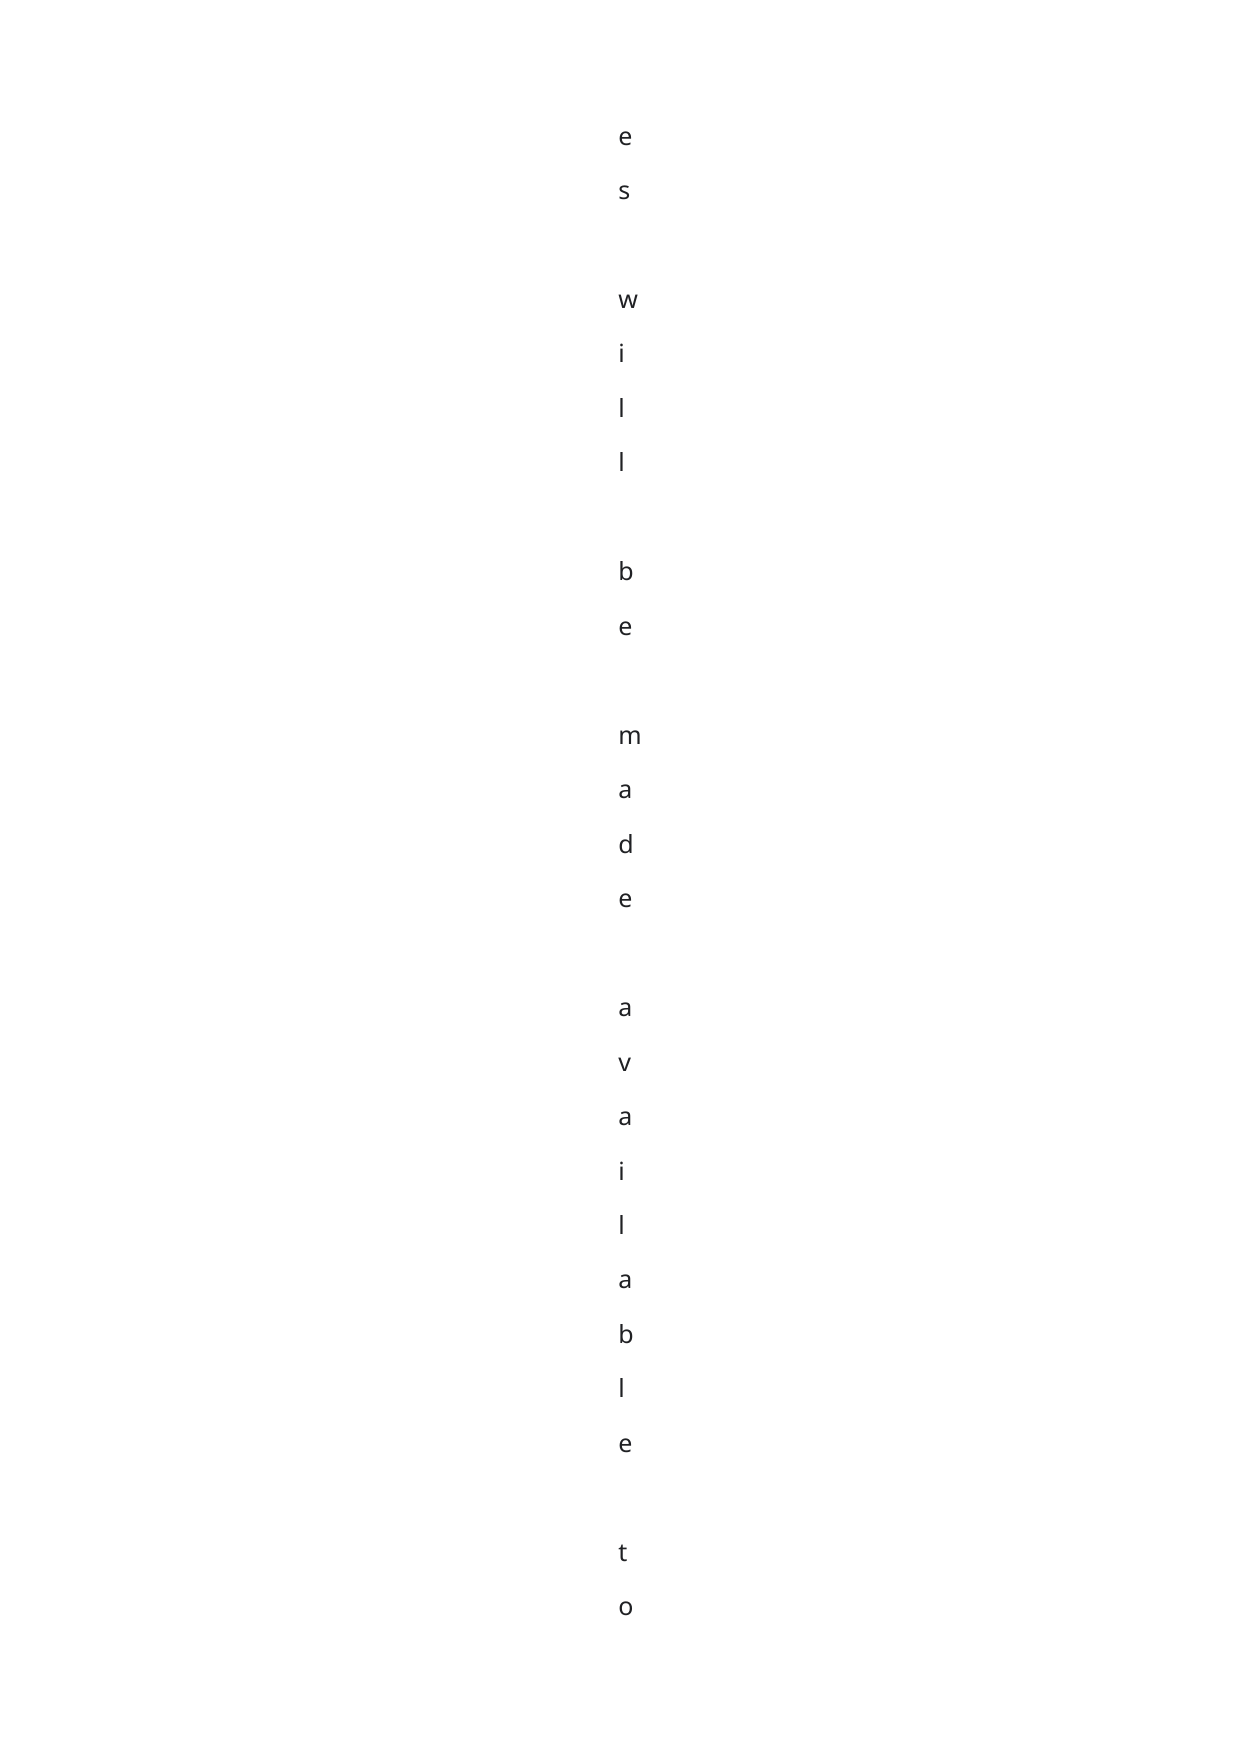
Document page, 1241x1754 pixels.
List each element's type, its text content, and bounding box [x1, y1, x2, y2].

text Read these instructions. Labs are timed and you cannot pause them. The timer, which starts when you click Start Lab, shows how long Google Cloud resources will be made available to you. [618, 118, 622, 1061]
